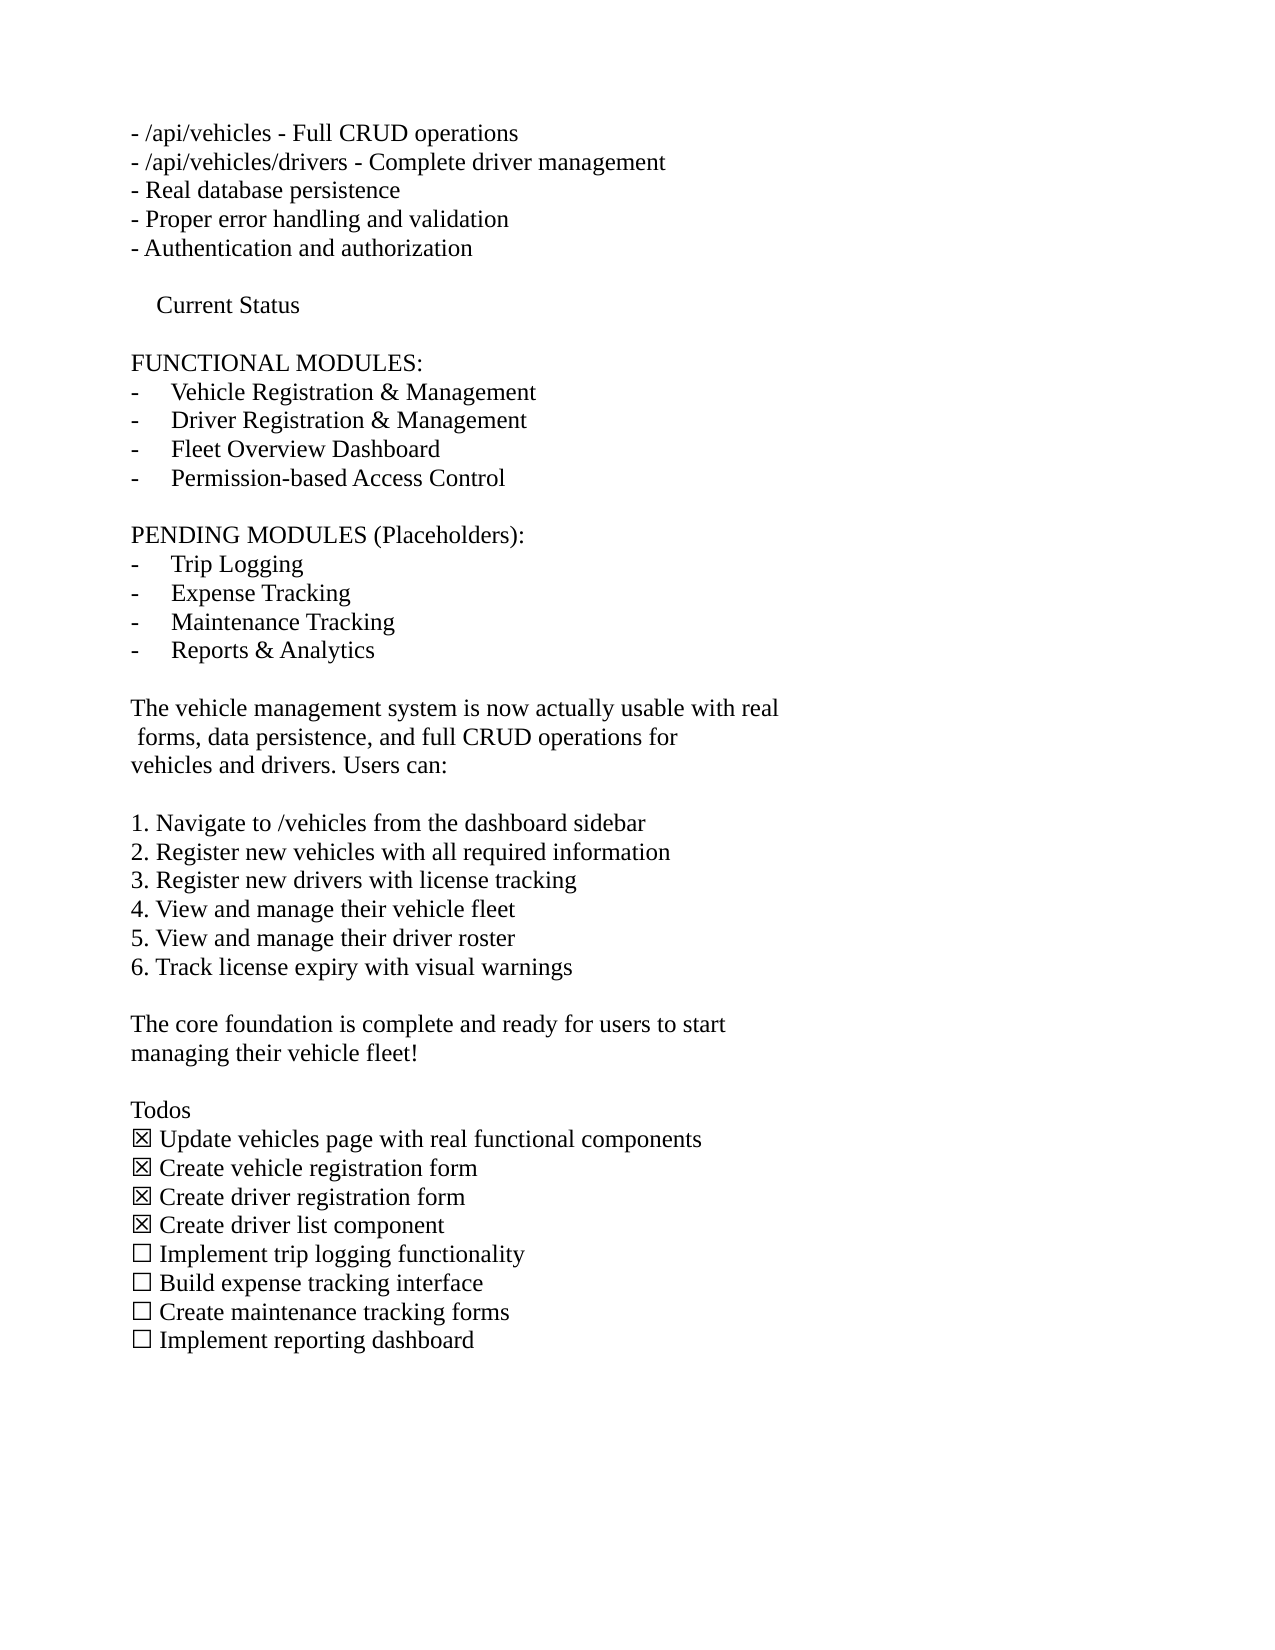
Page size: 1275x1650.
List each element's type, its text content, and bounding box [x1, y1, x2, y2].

text - 🚧 Trip Logging [118, 549, 1157, 578]
text - ✅ Vehicle Registration & Management [118, 377, 1157, 406]
text - 🚧 Reports & Analytics [118, 636, 1157, 664]
text FUNCTIONAL MODULES: [118, 348, 1157, 377]
text 5. View and manage their driver roster [118, 923, 1157, 952]
text ☒ Create driver list component [118, 1211, 1157, 1239]
text The vehicle management system is now actually usable with real [118, 693, 1157, 722]
text - 🚧 Maintenance Tracking [118, 607, 1157, 636]
text - Authentication and authorization [118, 233, 1157, 262]
text - /api/vehicles/drivers - Complete driver management [118, 147, 1157, 176]
text - Real database persistence [118, 176, 1157, 204]
text 4. View and manage their vehicle fleet [118, 894, 1157, 923]
text ☐ Create maintenance tracking forms [118, 1297, 1157, 1326]
text - ✅ Permission-based Access Control [118, 463, 1157, 492]
text vehicles and drivers. Users can: [118, 751, 1157, 779]
text 6. Track license expiry with visual warnings [118, 952, 1157, 981]
text - 🚧 Expense Tracking [118, 578, 1157, 607]
text 🎯 Current Status [118, 291, 1157, 319]
text ☒ Create driver registration form [118, 1182, 1157, 1211]
text managing their vehicle fleet! [118, 1038, 1157, 1067]
text 3. Register new drivers with license tracking [118, 866, 1157, 894]
text - /api/vehicles - Full CRUD operations [118, 118, 1157, 147]
text - ✅ Driver Registration & Management [118, 406, 1157, 434]
text PENDING MODULES (Placeholders): [118, 521, 1157, 549]
text - ✅ Fleet Overview Dashboard [118, 434, 1157, 463]
text ☒ Update vehicles page with real functional components [118, 1124, 1157, 1153]
text ☒ Create vehicle registration form [118, 1153, 1157, 1182]
text ☐ Build expense tracking interface [118, 1268, 1157, 1297]
text - Proper error handling and validation [118, 204, 1157, 233]
text ☐ Implement trip logging functionality [118, 1239, 1157, 1268]
text 2. Register new vehicles with all required information [118, 837, 1157, 866]
text forms, data persistence, and full CRUD operations for [118, 722, 1157, 751]
text The core foundation is complete and ready for users to start [118, 1009, 1157, 1038]
text 1. Navigate to /vehicles from the dashboard sidebar [118, 808, 1157, 837]
text Todos [118, 1096, 1157, 1124]
text ☐ Implement reporting dashboard [118, 1326, 1157, 1354]
